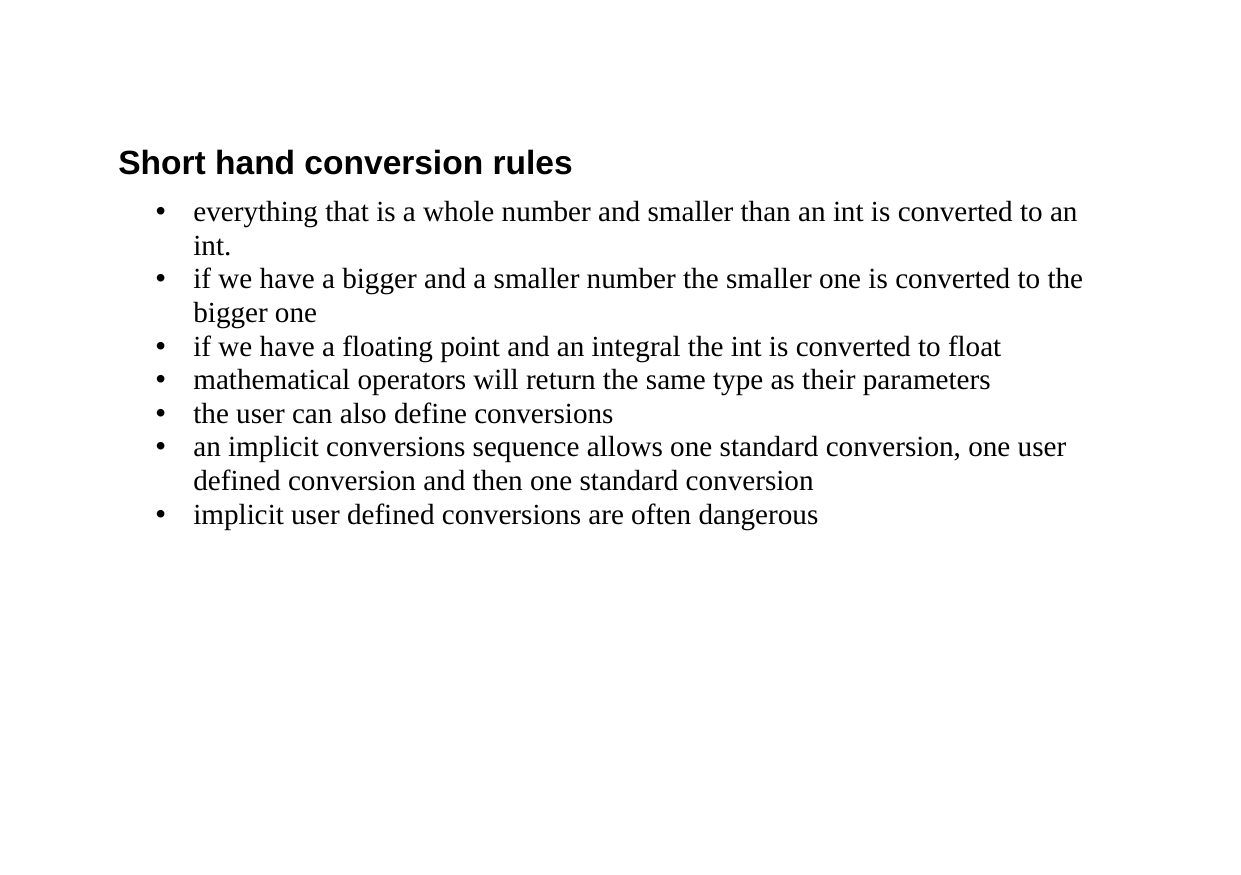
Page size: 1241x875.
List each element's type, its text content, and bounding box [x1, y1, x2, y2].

list if we have a bigger and a smaller number the smaller one is converted to the bigger one [156, 261, 1122, 329]
list everything that is a whole number and smaller than an int is converted to an int. [156, 194, 1122, 261]
list implicit user defined conversions are often dangerous [156, 497, 1122, 530]
list if we have a floating point and an integral the int is converted to float [156, 329, 1122, 362]
subtitle Short hand conversion rules [118, 143, 1122, 182]
list mathematical operators will return the same type as their parameters [156, 362, 1122, 396]
list the user can also define conversions [156, 396, 1122, 429]
list an implicit conversions sequence allows one standard conversion, one user defined conversion and then one standard conversion [156, 429, 1122, 497]
